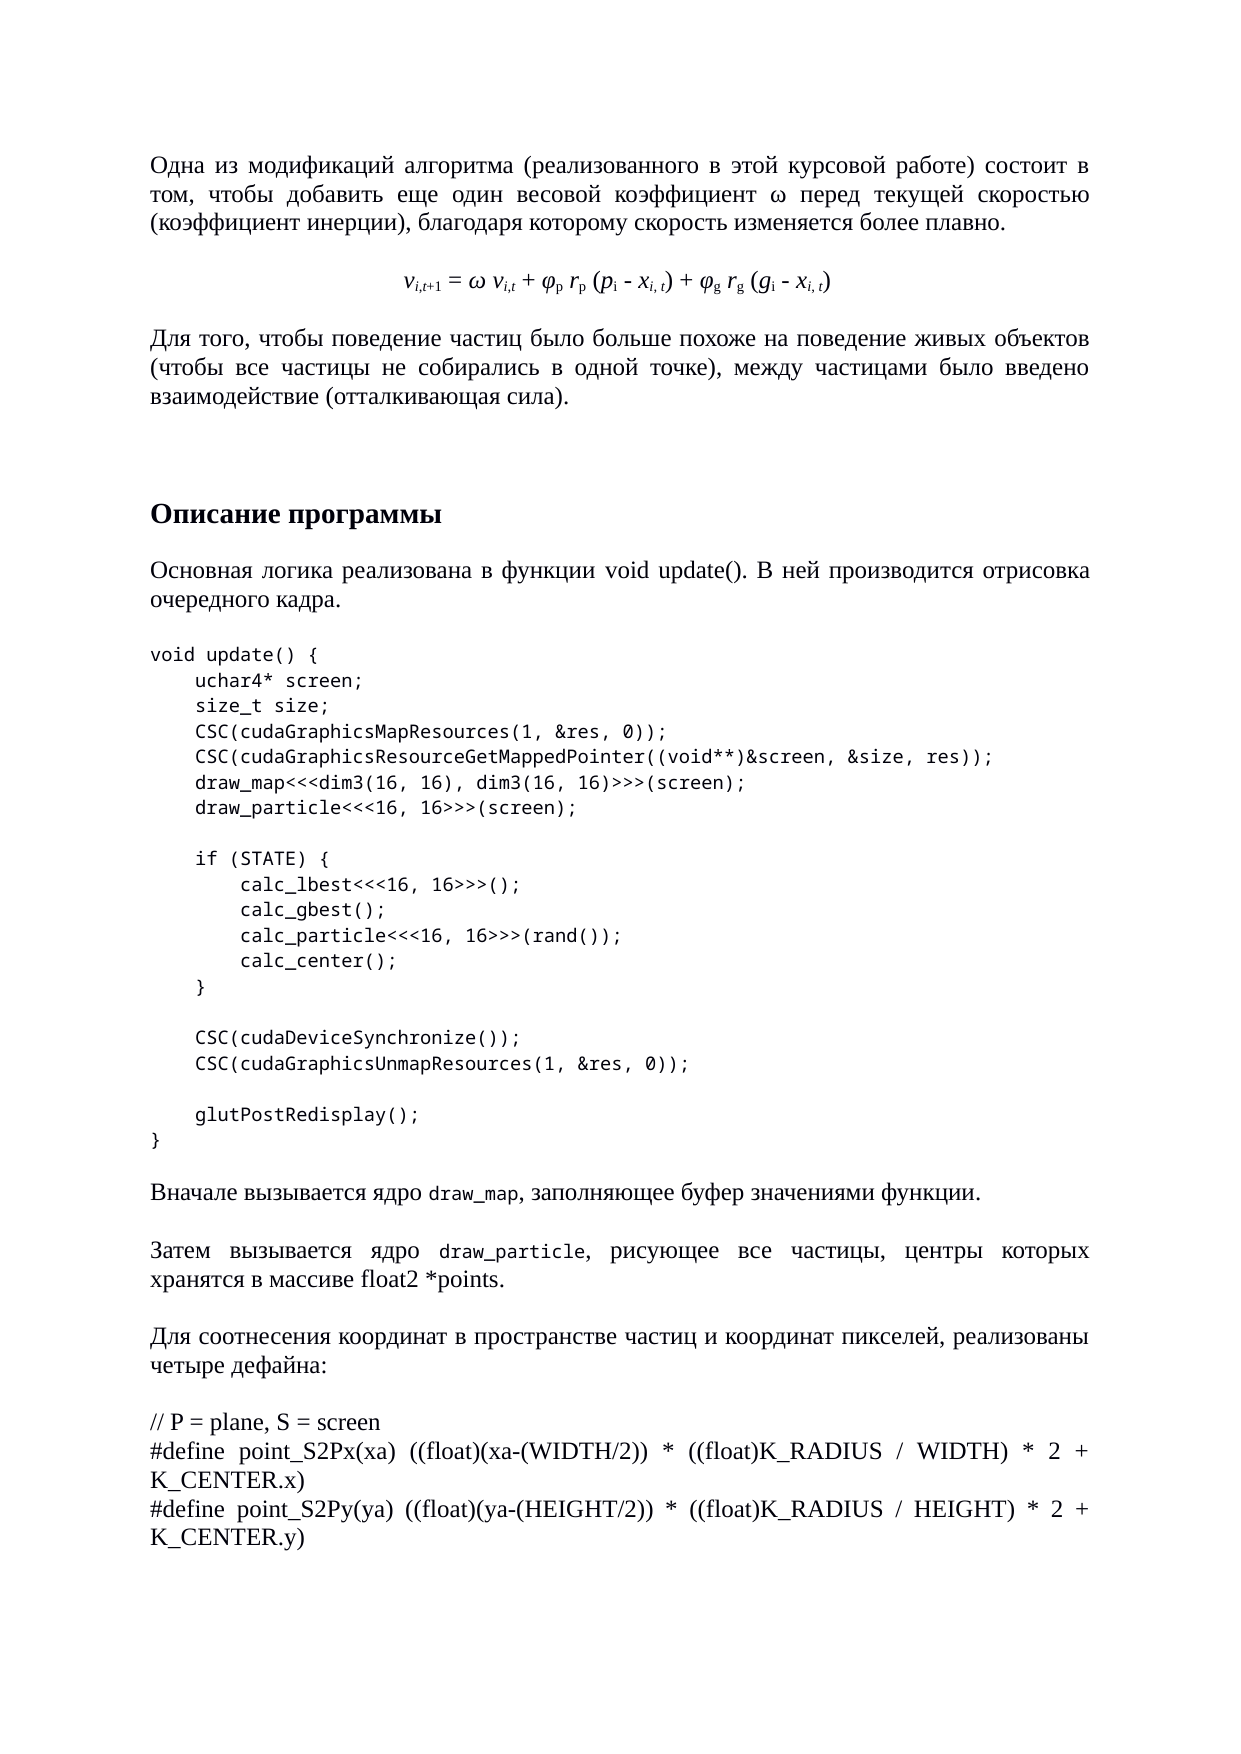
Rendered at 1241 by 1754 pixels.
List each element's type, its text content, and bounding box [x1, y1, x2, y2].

text Вначале вызывается ядро draw_map, заполняющее буфер значениями функции. [150, 1177, 1090, 1206]
text draw_particle<<<16, 16>>>(screen); [150, 795, 1090, 820]
text CSC(cudaGraphicsMapResources(1, &res, 0)); [150, 718, 1090, 744]
text calc_lbest<<<16, 16>>>(); [150, 871, 1090, 897]
text calc_gbest(); [150, 897, 1090, 922]
text glutPostRedisplay(); [150, 1101, 1090, 1126]
text Одна из модификаций алгоритма (реализованного в этой курсовой работе) состоит в том, чтобы добавить еще один весовой коэффициент ω перед текущей скоростью (коэффициент инерции), благодаря которому скорость изменяется более плавно. [150, 150, 1090, 236]
text CSC(cudaDeviceSynchronize()); [150, 1024, 1090, 1050]
text Для того, чтобы поведение частиц было больше похоже на поведение живых объектов (чтобы все частицы не собирались в одной точке), между частицами было введено взаимодействие (отталкивающая сила). [150, 323, 1090, 409]
text vi,t+1 = ω vi,t + φp rp (pi - xi, t) + φg rg (gi - xi, t) [150, 265, 1090, 294]
text Основная логика реализована в функции void update(). В ней производится отрисовка очередного кадра. [150, 555, 1090, 613]
text size_t size; [150, 693, 1090, 718]
text uchar4* screen; [150, 667, 1090, 693]
text // P = plane, S = screen [150, 1407, 1090, 1436]
text } [150, 1126, 1090, 1152]
text draw_map<<<dim3(16, 16), dim3(16, 16)>>>(screen); [150, 769, 1090, 795]
text void update() { [150, 642, 1090, 667]
text #define point_S2Py(ya) ((float)(ya-(HEIGHT/2)) * ((float)K_RADIUS / HEIGHT) * 2 + K_CENTER.y) [150, 1494, 1090, 1551]
text CSC(cudaGraphicsUnmapResources(1, &res, 0)); [150, 1050, 1090, 1075]
text Описание программы [150, 496, 1090, 530]
text Для соотнесения координат в пространстве частиц и координат пикселей, реализованы четыре дефайна: [150, 1321, 1090, 1379]
text calc_particle<<<16, 16>>>(rand()); [150, 922, 1090, 948]
text } [150, 973, 1090, 999]
text if (STATE) { [150, 846, 1090, 871]
text Затем вызывается ядро draw_particle, рисующее все частицы, центры которых хранятся в массиве float2 *points. [150, 1235, 1090, 1292]
text calc_center(); [150, 948, 1090, 973]
text CSC(cudaGraphicsResourceGetMappedPointer((void**)&screen, &size, res)); [150, 744, 1090, 769]
text #define point_S2Px(xa) ((float)(xa-(WIDTH/2)) * ((float)K_RADIUS / WIDTH) * 2 + K_CENTER.x) [150, 1436, 1090, 1494]
